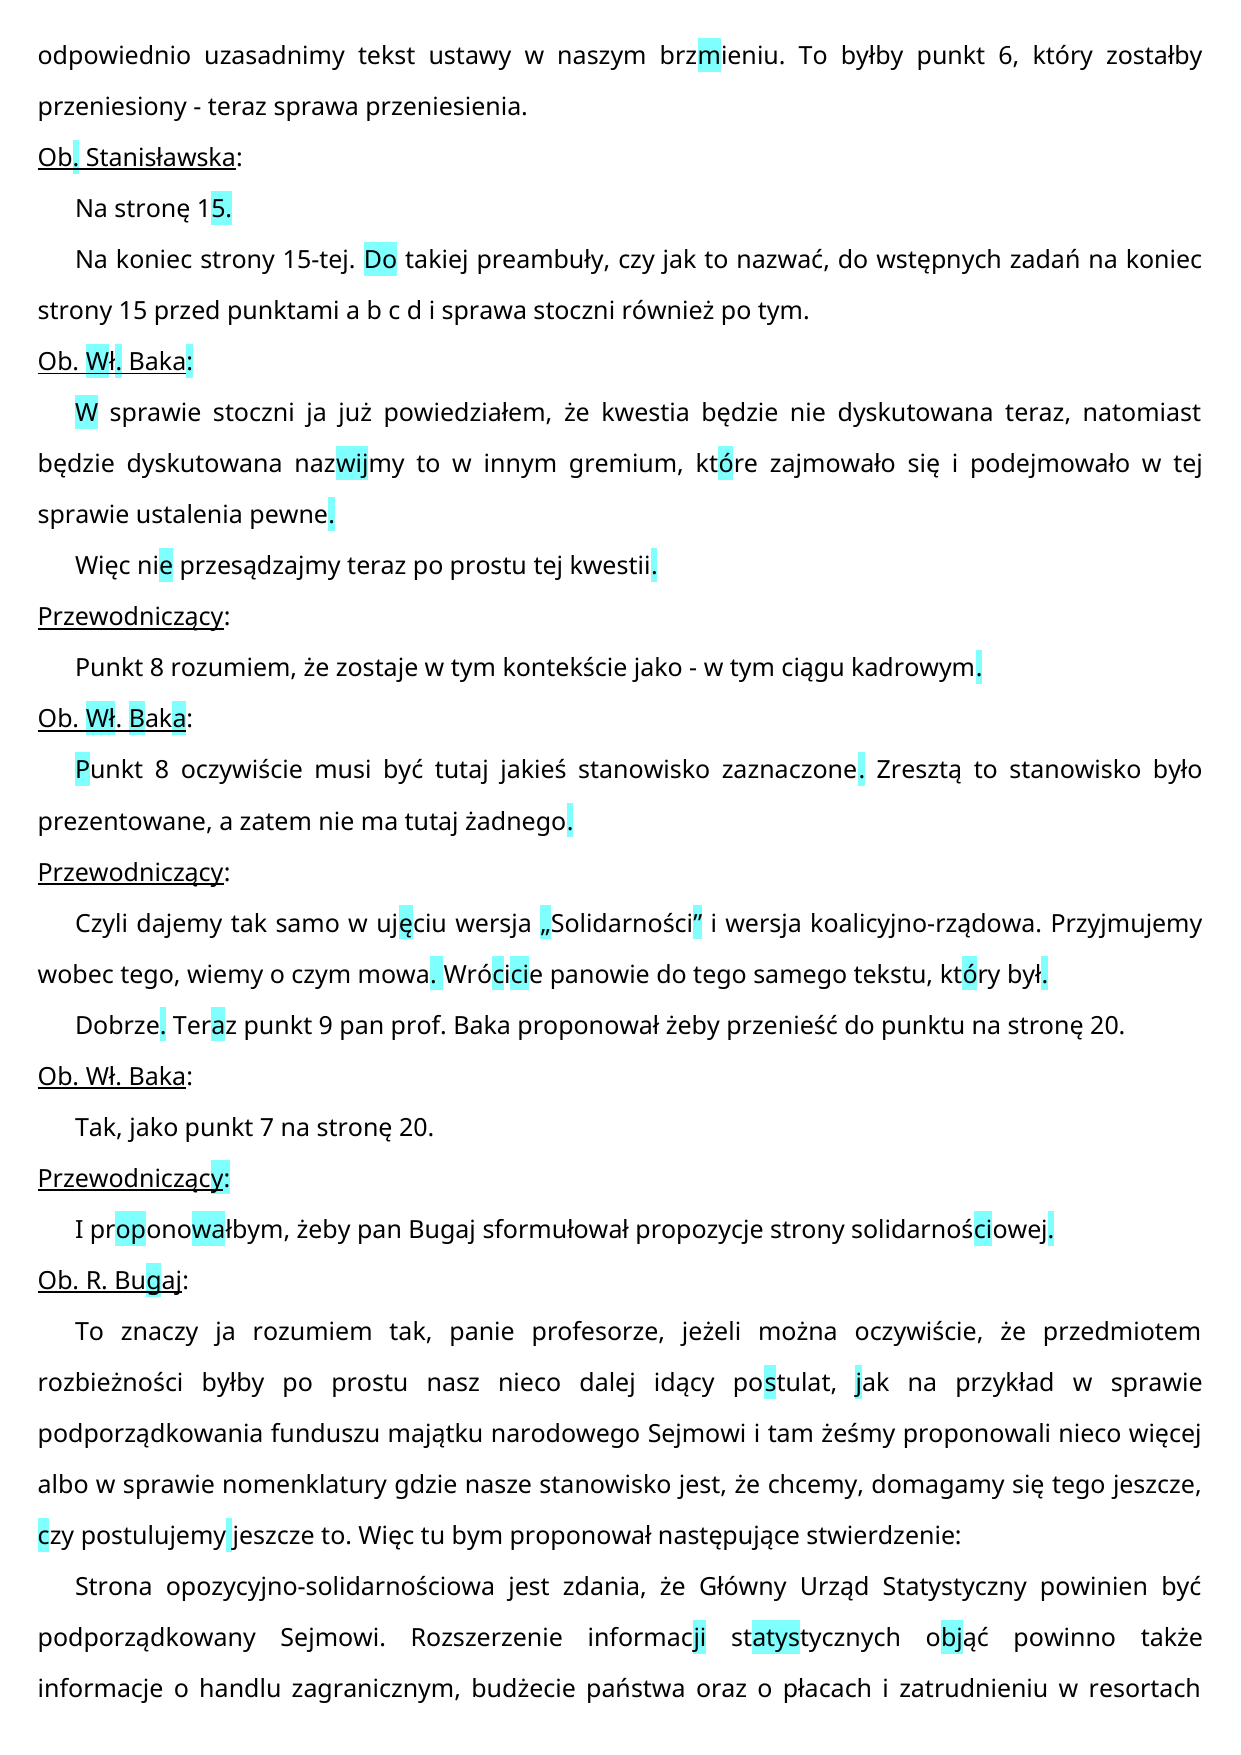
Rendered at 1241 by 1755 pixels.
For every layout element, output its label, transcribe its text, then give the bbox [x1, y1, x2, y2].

text Dobrze. Teraz punkt 9 pan prof. Baka proponował żeby przenieść do punktu na stronę 20. [37, 1007, 1203, 1041]
text Tak, jako punkt 7 na stronę 20. [37, 1109, 1203, 1143]
text Przewodniczący: [37, 599, 1203, 633]
text Przewodniczący: [37, 1160, 1203, 1194]
text Na koniec strony 15-tej. Do takiej preambuły, czy jak to nazwać, do wstępnych zadań na koniec strony 15 przed punktami a b c d i sprawa stoczni również po tym. [37, 242, 1203, 327]
text Punkt 8 rozumiem, że zostaje w tym kontekście jako - w tym ciągu kadrowym. [37, 650, 1203, 684]
text Ob. Wł. Baka: [37, 701, 1203, 735]
text I proponowałbym, żeby pan Bugaj sformułował propozycje strony solidarnościowej. [37, 1211, 1203, 1246]
text Czyli dajemy tak samo w ujęciu wersja „Solidarności” i wersja koalicyjno-rządowa. Przyjmujemy wobec tego, wiemy o czym mowa. Wrócicie panowie do tego samego tekstu, który był. [37, 905, 1203, 990]
text Punkt 8 oczywiście musi być tutaj jakieś stanowisko zaznaczone. Zresztą to stanowisko było prezentowane, a zatem nie ma tutaj żadnego. [37, 752, 1203, 837]
text Strona opozycyjno-solidarnościowa jest zdania, że Główny Urząd Statystyczny powinien być podporządkowany Sejmowi. Rozszerzenie informacji statystycznych objąć powinno także informacje o handlu zagranicznym, budżecie państwa oraz o płacach i zatrudnieniu w resortach [37, 1569, 1203, 1705]
text To znaczy ja rozumiem tak, panie profesorze, jeżeli można oczywiście, że przedmiotem rozbieżności byłby po prostu nasz nieco dalej idący postulat, jak na przykład w sprawie podporządkowania funduszu majątku narodowego Sejmowi i tam żeśmy proponowali nieco więcej albo w sprawie nomenklatury gdzie nasze stanowisko jest, że chcemy, domagamy się tego jeszcze, czy postulujemy jeszcze to. Więc tu bym proponował następujące stwierdzenie: [37, 1313, 1203, 1552]
text Więc nie przesądzajmy teraz po prostu tej kwestii. [37, 548, 1203, 582]
text Ob. Wł. Baka: [37, 1058, 1203, 1092]
text Na stronę 15. [37, 191, 1203, 225]
text Ob. R. Bugaj: [37, 1262, 1203, 1297]
text W sprawie stoczni ja już powiedziałem, że kwestia będzie nie dyskutowana teraz, natomiast będzie dyskutowana nazwijmy to w innym gremium, które zajmowało się i podejmowało w tej sprawie ustalenia pewne. [37, 395, 1203, 531]
text odpowiednio uzasadnimy tekst ustawy w naszym brzmieniu. To byłby punkt 6, który zostałby przeniesiony - teraz sprawa przeniesienia. [37, 37, 1203, 123]
text Przewodniczący: [37, 854, 1203, 888]
text Ob. Wł. Baka: [37, 344, 1203, 378]
text Ob. Stanisławska: [37, 139, 1203, 174]
